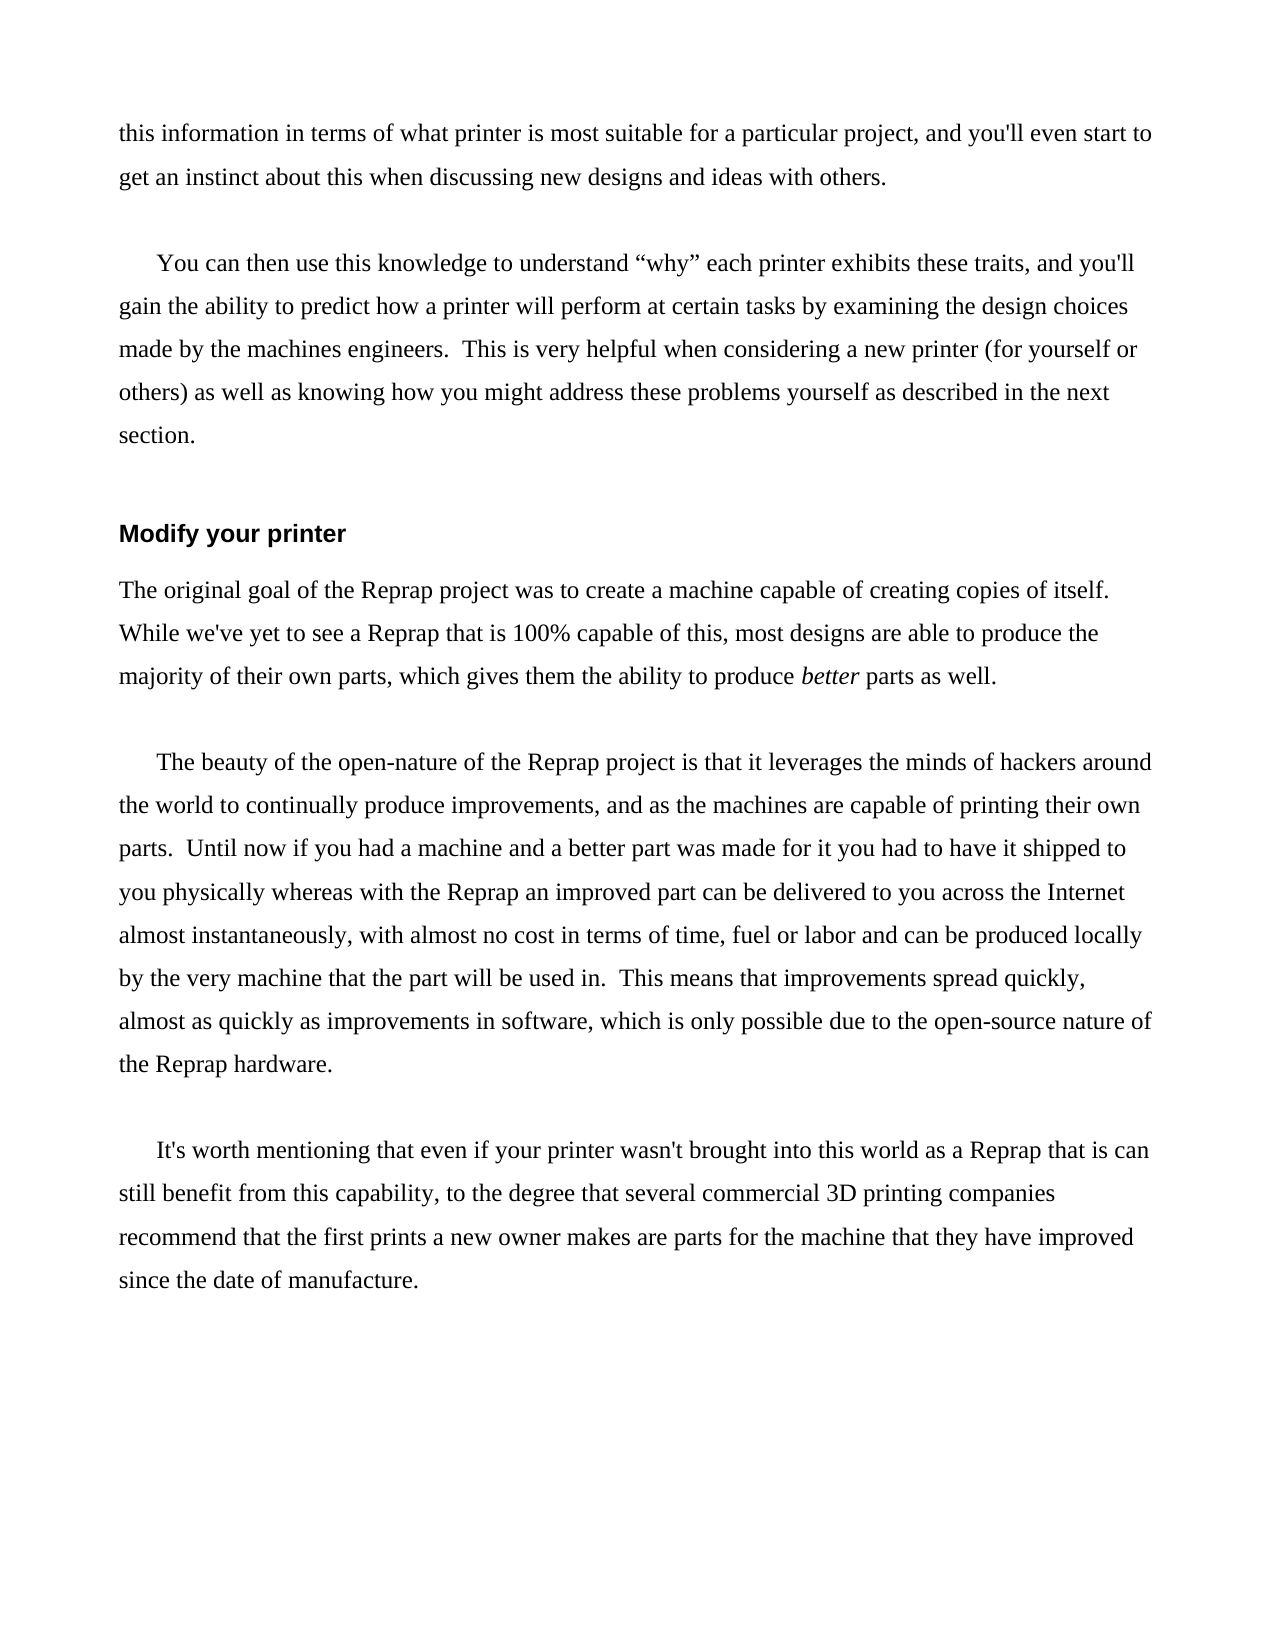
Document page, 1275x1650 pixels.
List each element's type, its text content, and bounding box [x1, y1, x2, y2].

text The beauty of the open-nature of the Reprap project is that it leverages the minds of hackers around the world to continually produce improvements, and as the machines are capable of printing their own parts. Until now if you had a machine and a better part was made for it you had to have it shipped to you physically whereas with the Reprap an improved part can be delivered to you across the Internet almost instantaneously, with almost no cost in terms of time, fuel or labor and can be produced locally by the very machine that the part will be used in. This means that improvements spread quickly, almost as quickly as improvements in software, which is only possible due to the open-source nature of the Reprap hardware. [118, 747, 1156, 1078]
text It's worth mentioning that even if your printer wasn't brought into this world as a Reprap that is can still benefit from this capability, to the degree that several commercial 3D printing companies recommend that the first prints a new owner makes are parts for the machine that they have improved since the date of manufacture. [118, 1135, 1156, 1293]
text The original goal of the Reprap project was to create a machine capable of creating copies of itself. While we've yet to see a Reprap that is 100% capable of this, most designs are able to produce the majority of their own parts, which gives them the ability to produce better parts as well. [118, 575, 1156, 690]
text You can then use this knowledge to understand “why” each printer exhibits these traits, and you'll gain the ability to predict how a printer will perform at certain tasks by examining the design choices made by the machines engineers. This is very helpful when considering a new printer (for yourself or others) as well as knowing how you might address these problems yourself as described in the next section. [118, 248, 1156, 449]
text this information in terms of what printer is most suitable for a particular project, and you'll even start to get an instinct about this when discussing new designs and ideas with others. [118, 118, 1156, 190]
text Modify your printer [118, 519, 1156, 548]
